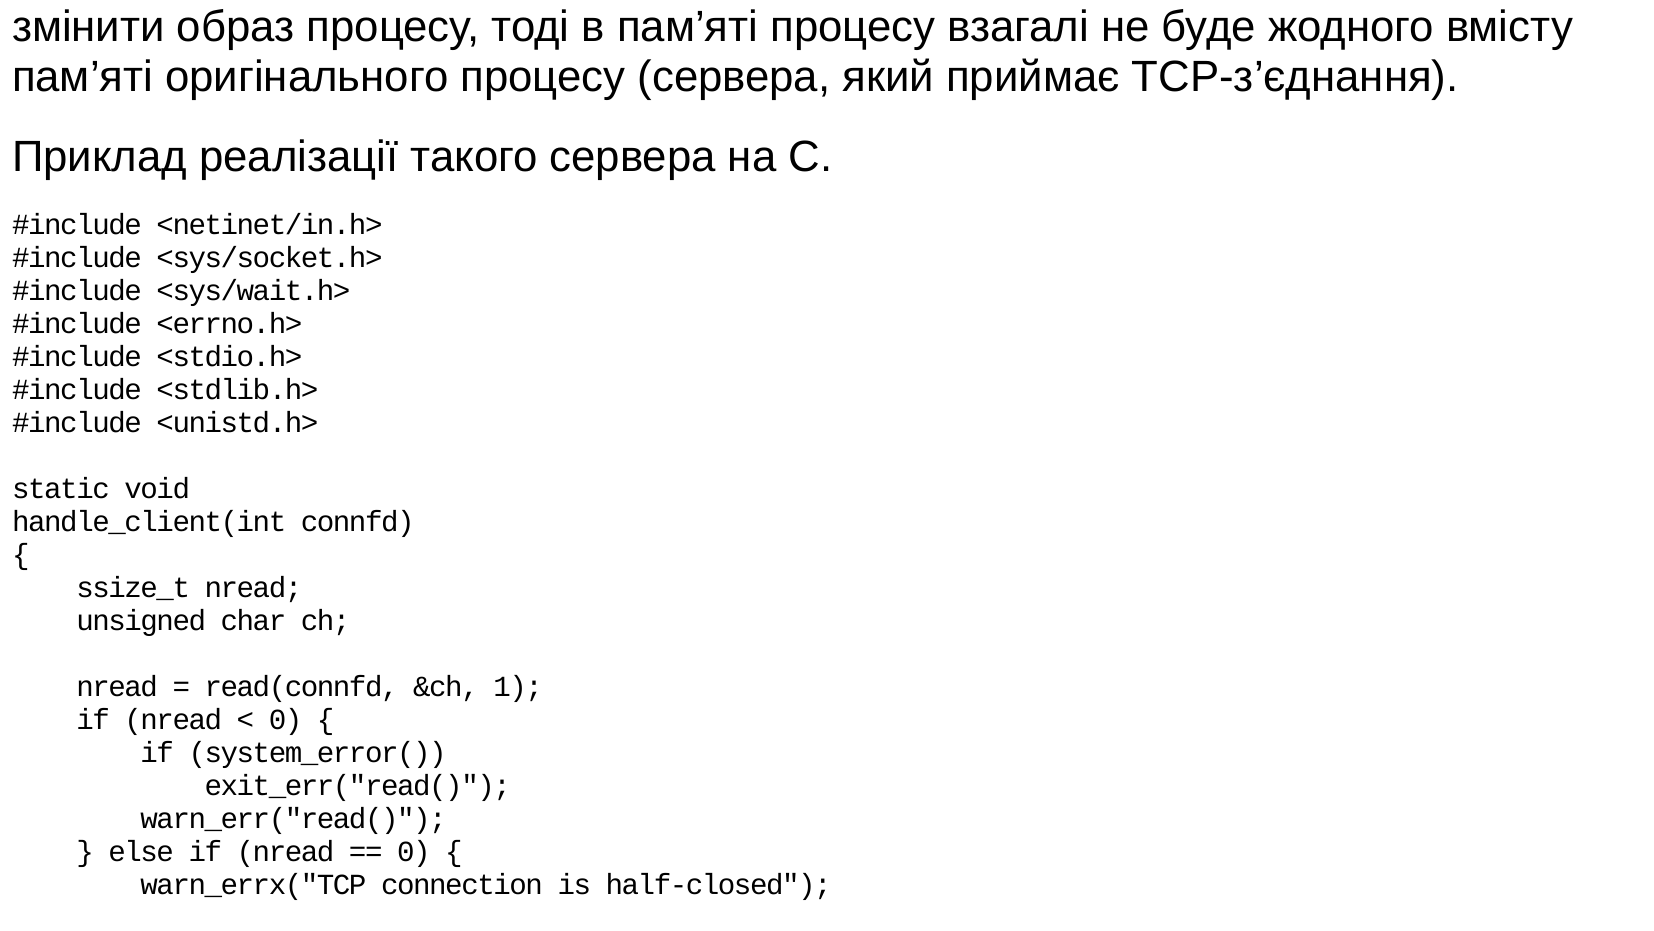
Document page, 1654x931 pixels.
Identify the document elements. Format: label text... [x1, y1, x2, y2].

text if (system_error()) [12, 738, 1642, 771]
text { [12, 540, 1642, 573]
text warn_errx("TCP connection is half-closed"); [12, 870, 1642, 903]
text #include <netinet/in.h> [12, 210, 1642, 243]
text } else if (nread == 0) { [12, 837, 1642, 870]
text #include <stdlib.h> [12, 375, 1642, 408]
text static void [12, 474, 1642, 507]
text #include <sys/wait.h> [12, 276, 1642, 309]
text nread = read(connfd, &ch, 1); [12, 672, 1642, 705]
text #include <stdio.h> [12, 342, 1642, 375]
text unsigned char ch; [12, 606, 1642, 639]
text #include <errno.h> [12, 309, 1642, 342]
text handle_client(int connfd) [12, 507, 1642, 540]
text #include <sys/socket.h> [12, 243, 1642, 276]
text exit_err("read()"); [12, 771, 1642, 804]
text warn_err("read()"); [12, 804, 1642, 837]
text змінити образ процесу, тоді в пам’яті процесу взагалі не буде жодного вмісту пам’яті оригінального процесу (сервера, який приймає TCP-з’єднання). [12, 0, 1642, 101]
text #include <unistd.h> [12, 408, 1642, 441]
text Приклад реалізації такого сервера на C. [12, 130, 1642, 180]
text if (nread < 0) { [12, 705, 1642, 738]
text ssize_t nread; [12, 573, 1642, 606]
